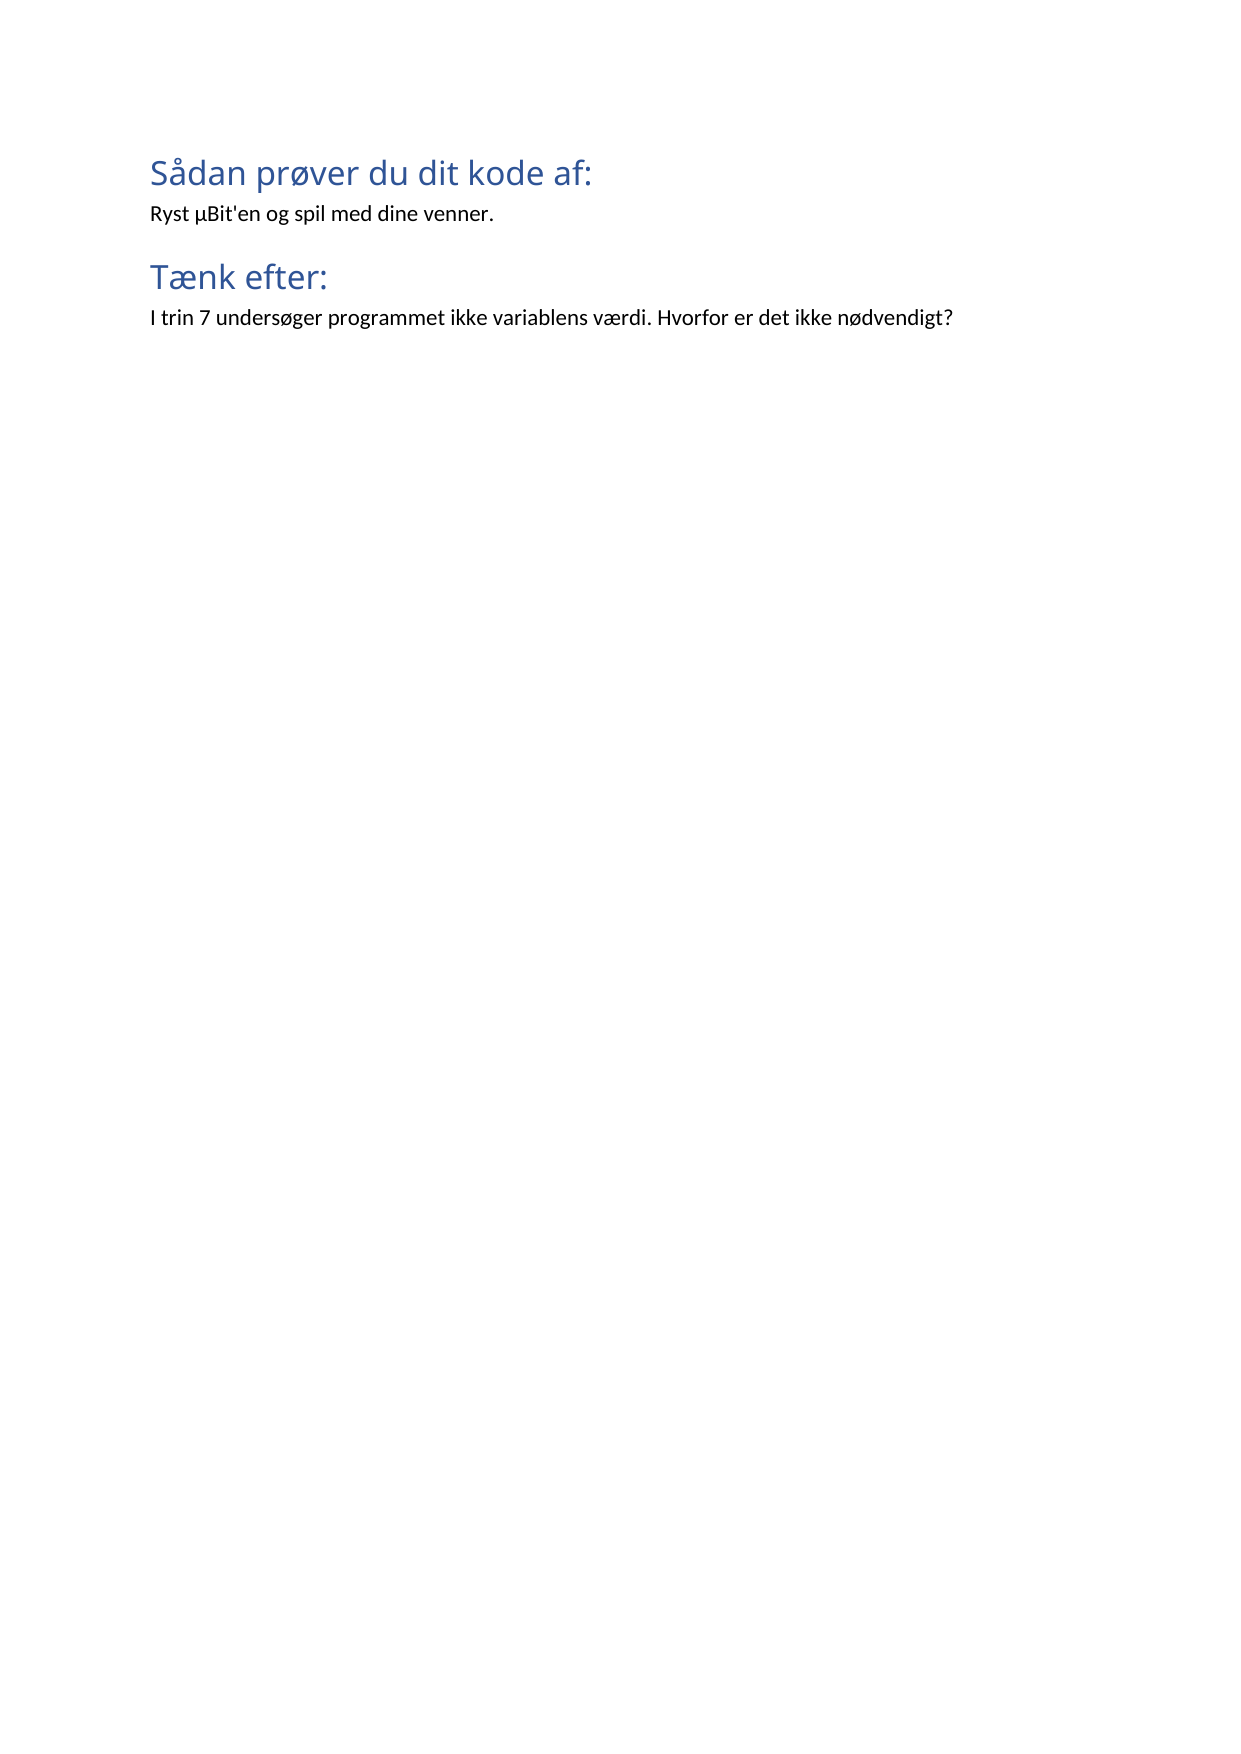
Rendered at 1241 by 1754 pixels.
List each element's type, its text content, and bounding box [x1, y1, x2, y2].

subtitle Sådan prøver du dit kode af: [150, 150, 1090, 195]
text Ryst µBit'en og spil med dine venner. [150, 199, 1090, 227]
text I trin 7 undersøger programmet ikke variablens værdi. Hvorfor er det ikke nødvendigt? [150, 303, 1090, 331]
subtitle Tænk efter: [150, 254, 1090, 299]
